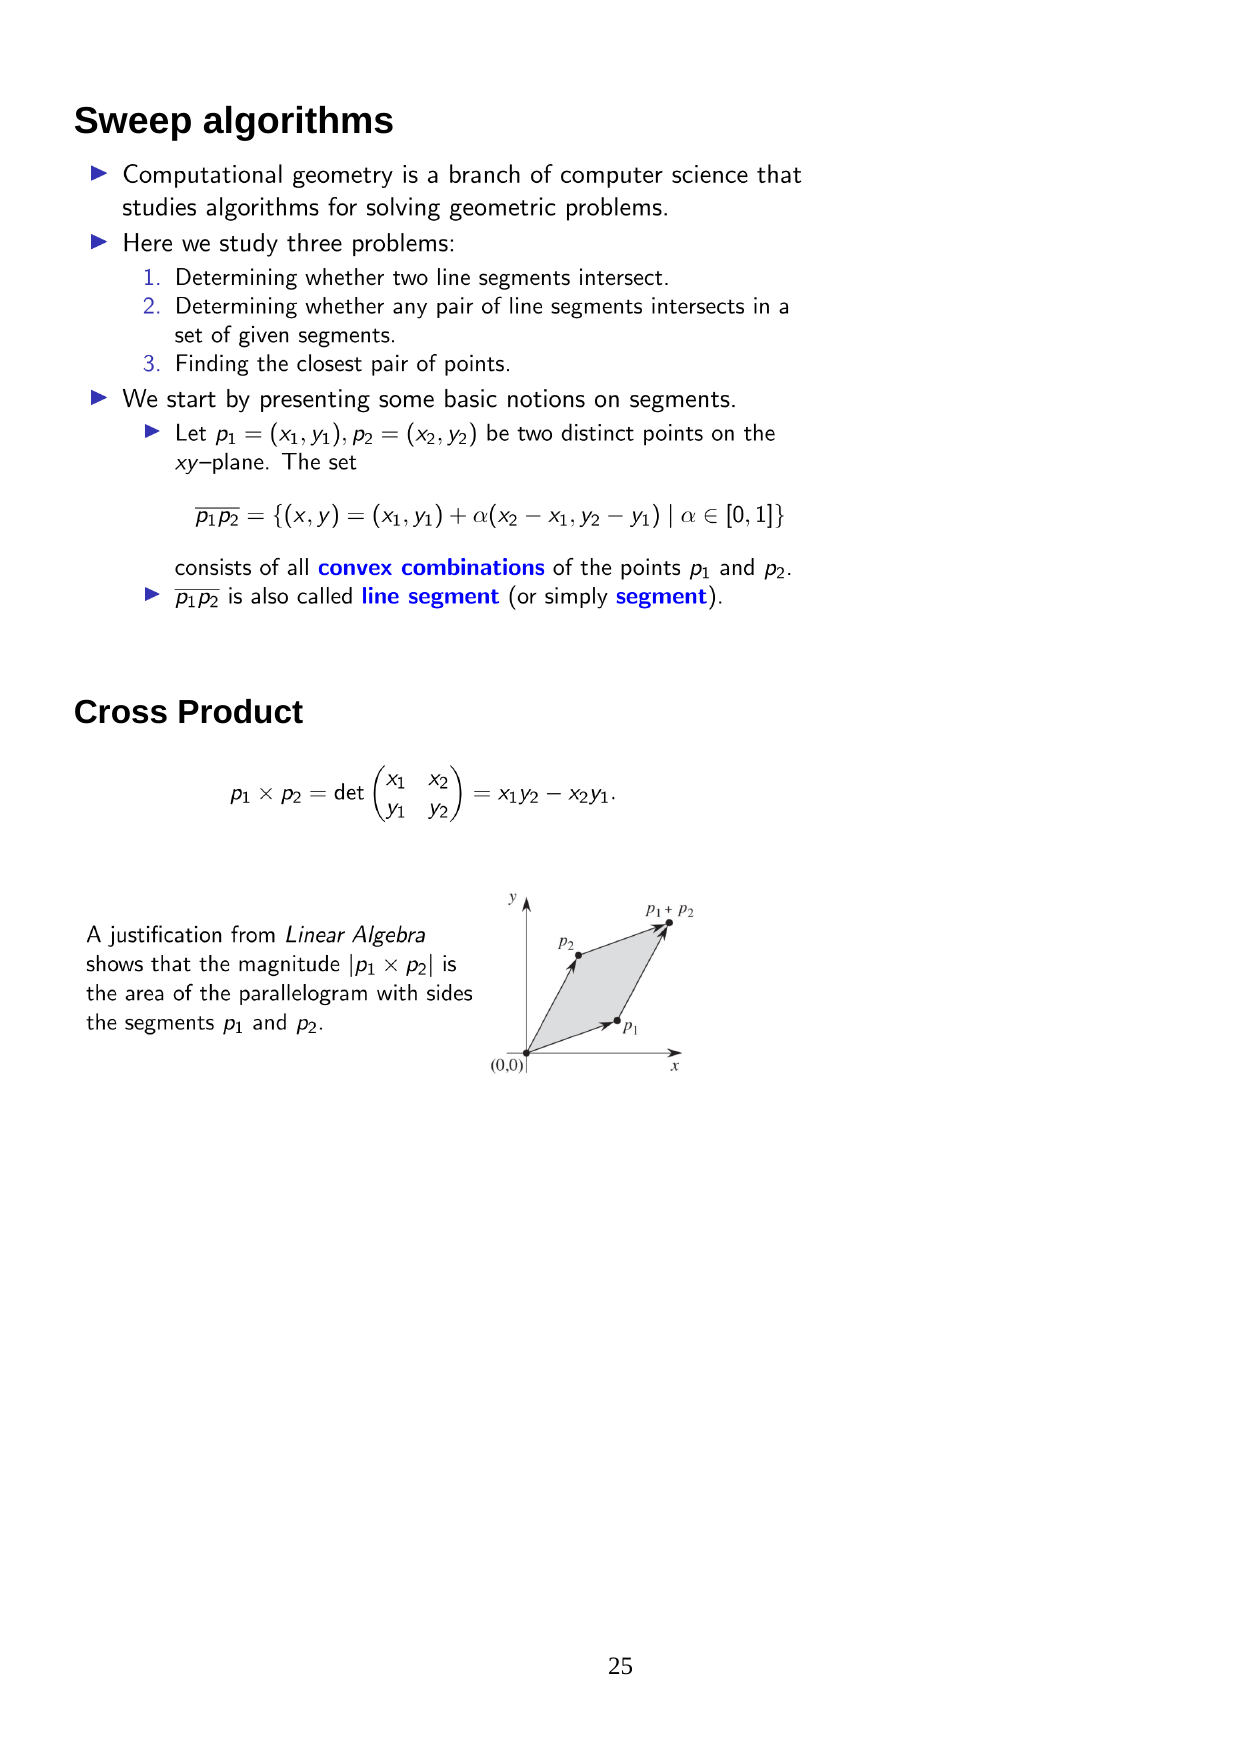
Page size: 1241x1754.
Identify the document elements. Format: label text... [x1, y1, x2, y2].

picture [79, 154, 804, 620]
subtitle Cross Product [73, 692, 1167, 731]
picture [73, 755, 706, 1077]
subtitle Sweep algorithms [73, 98, 1167, 142]
